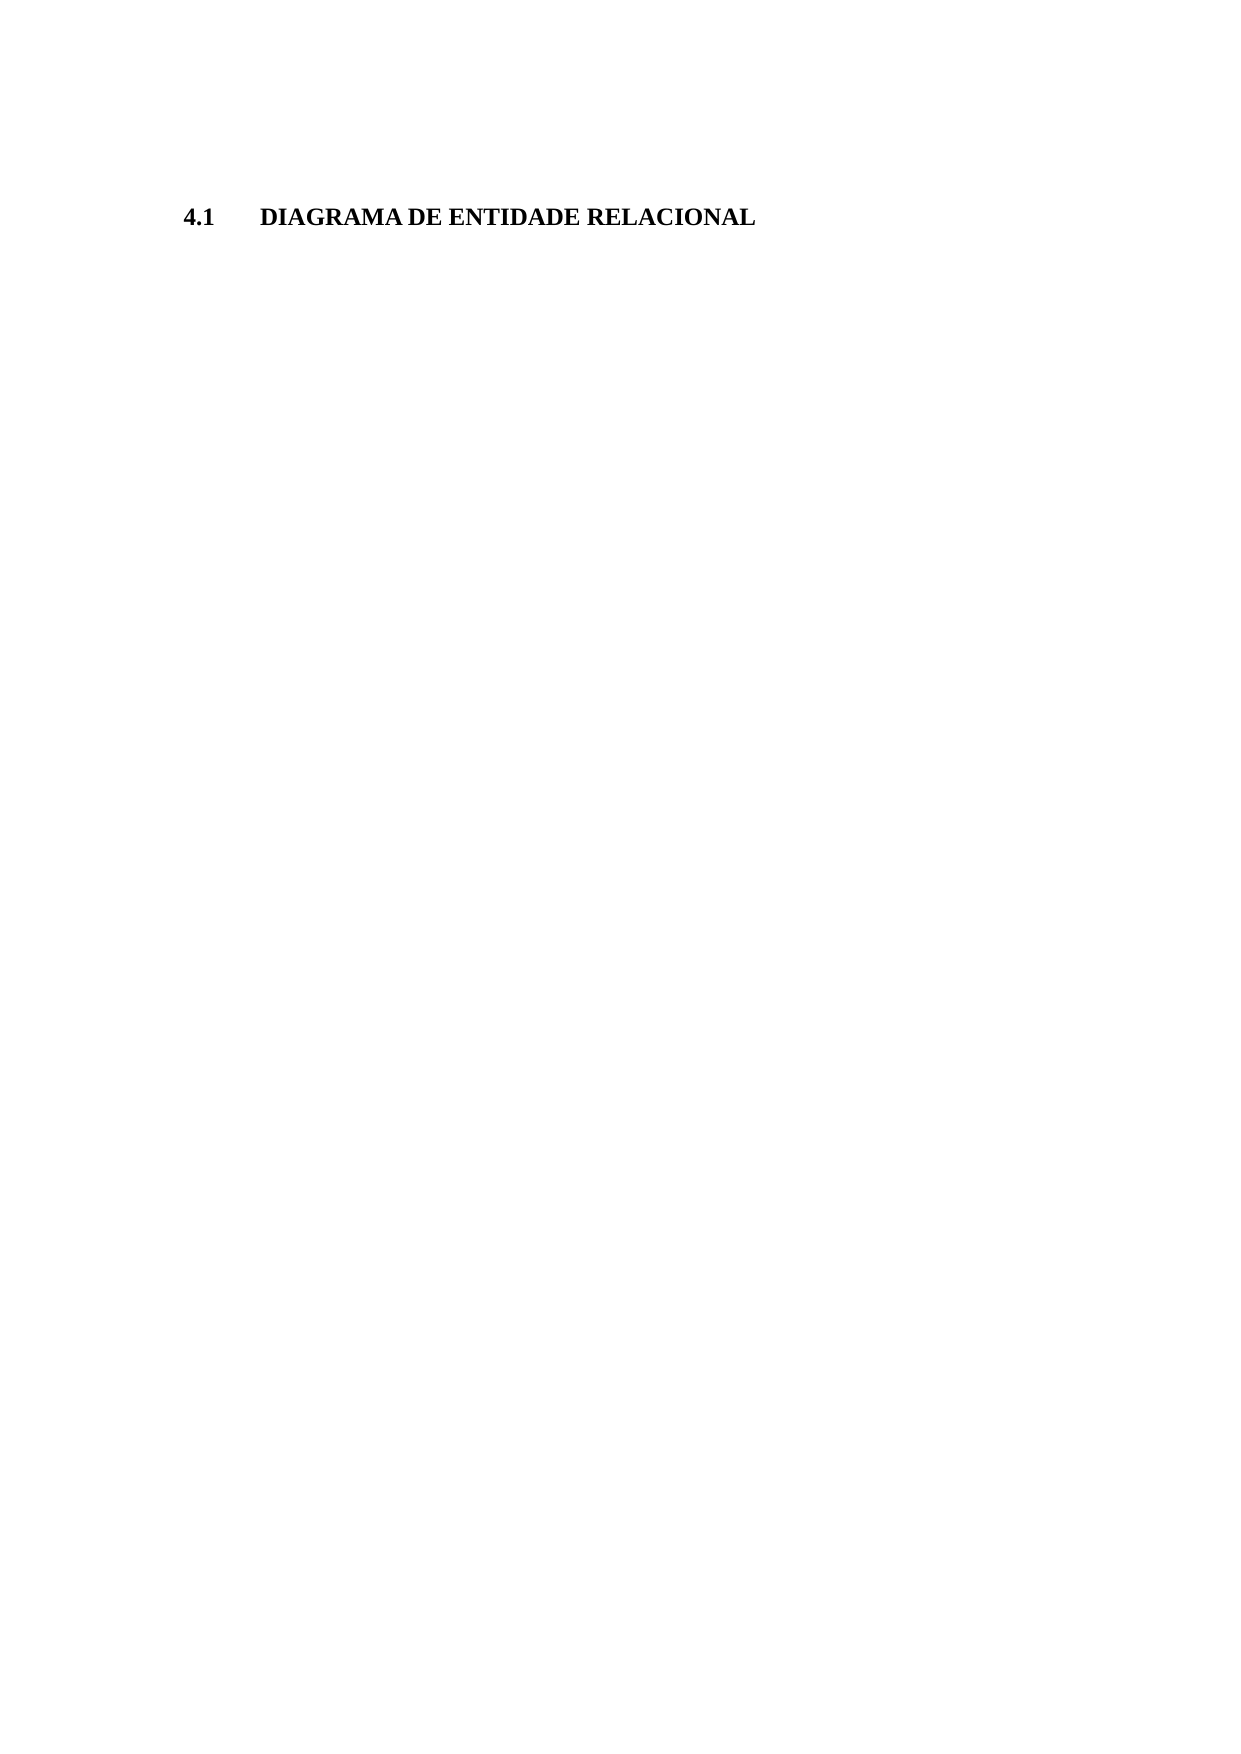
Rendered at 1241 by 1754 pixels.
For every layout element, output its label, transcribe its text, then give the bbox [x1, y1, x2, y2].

subtitle DIAGRAMA DE ENTIDADE RELACIONAL [177, 202, 1122, 231]
